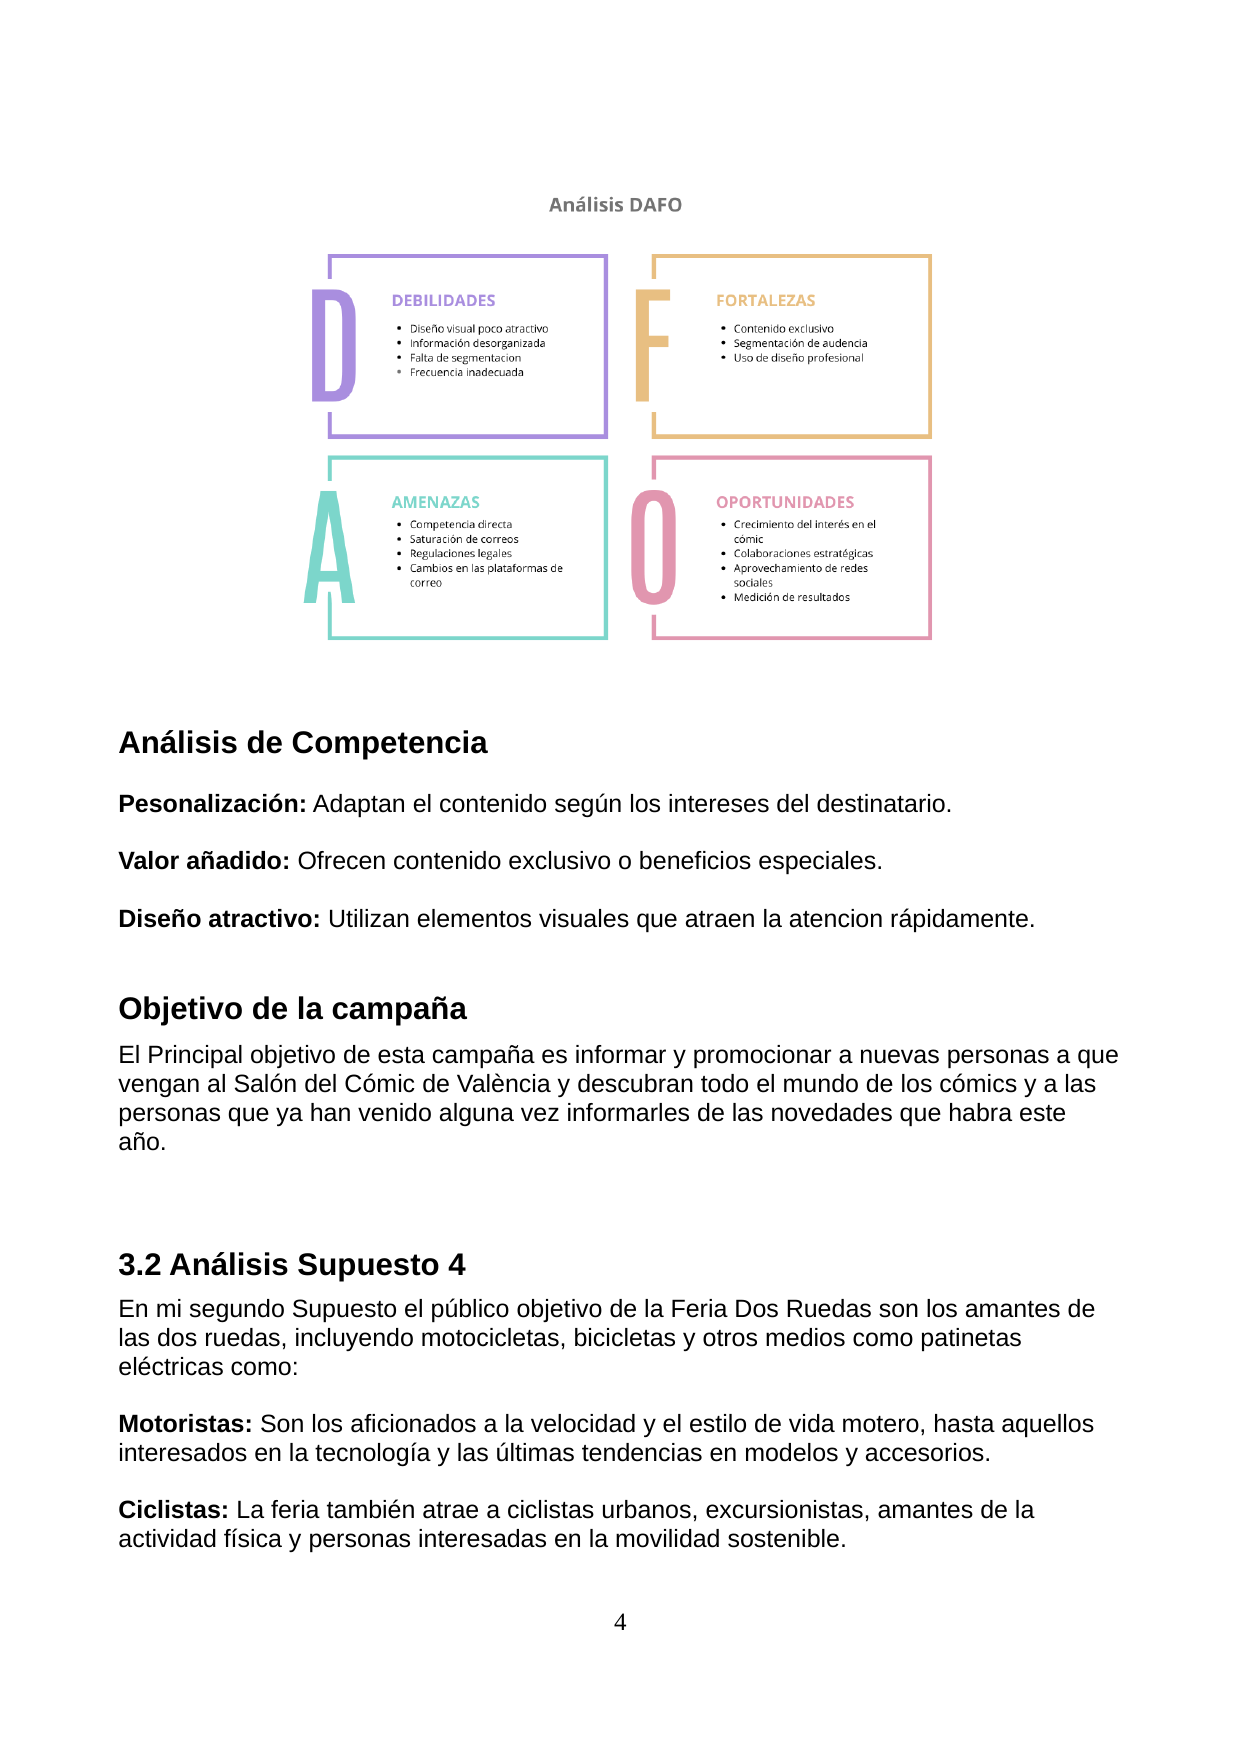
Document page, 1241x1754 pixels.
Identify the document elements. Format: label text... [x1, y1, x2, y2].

text Análisis de Competencia [118, 724, 1122, 760]
text Diseño atractivo: Utilizan elementos visuales que atraen la atencion rápidamente. [118, 904, 1122, 932]
text El Principal objetivo de esta campaña es informar y promocionar a nuevas personas a que vengan al Salón del Cómic de València y descubran todo el mundo de los cómics y a las personas que ya han venido alguna vez informarles de las novedades que habra este año. [118, 1041, 1122, 1156]
text Pesonalización: Adaptan el contenido según los intereses del destinatario. [118, 789, 1122, 817]
text Valor añadido: Ofrecen contenido exclusivo o beneficios especiales. [118, 846, 1122, 875]
text En mi segundo Supuesto el público objetivo de la Feria Dos Ruedas son los amantes de las dos ruedas, incluyendo motocicletas, bicicletas y otros medios como patinetas eléctricas como: [118, 1294, 1122, 1380]
text Motoristas: Son los aficionados a la velocidad y el estilo de vida motero, hasta aquellos interesados en la tecnología y las últimas tendencias en modelos y accesorios. [118, 1409, 1122, 1467]
text Ciclistas: La feria también atrae a ciclistas urbanos, excursionistas, amantes de la actividad física y personas interesadas en la movilidad sostenible. [118, 1495, 1122, 1553]
text Objetivo de la campaña [118, 990, 1122, 1026]
subtitle 3.2 Análisis Supuesto 4 [118, 1246, 1122, 1282]
picture [243, 137, 988, 696]
